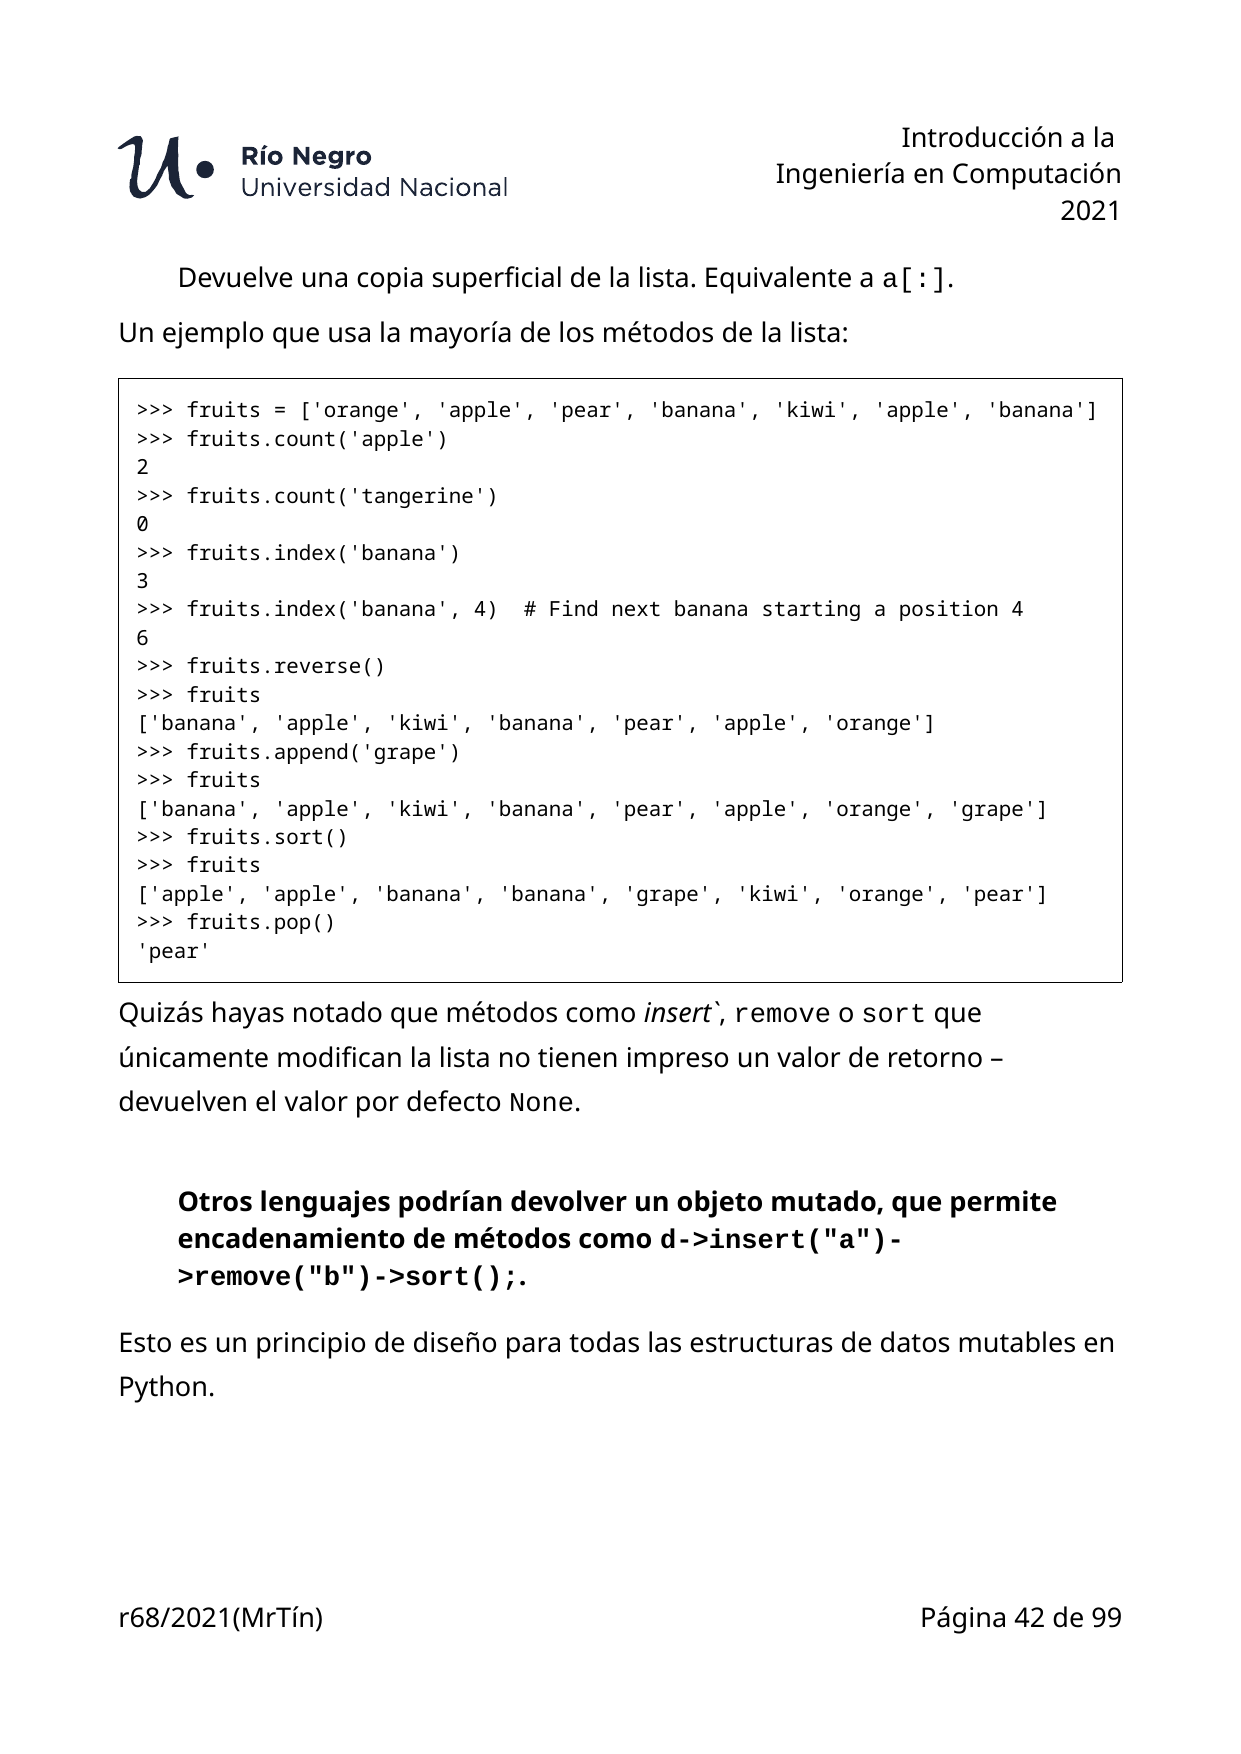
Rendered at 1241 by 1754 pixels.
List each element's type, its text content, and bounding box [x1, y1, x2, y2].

text 0 [119, 491, 1122, 520]
text 6 [976, 606, 982, 615]
text Otros lenguajes podrían devolver un objeto mutado, que permite encadenamiento de métodos como d->insert("a")->remove("b")->sort();. [177, 1183, 1063, 1294]
text >>> fruits.pop() [119, 889, 1122, 918]
text >>> fruits.count('tangerine') [119, 463, 1122, 491]
text ['apple', 'apple', 'banana', 'banana', 'grape', 'kiwi', 'orange', 'pear'] [119, 861, 1122, 889]
text 6 [851, 605, 857, 615]
text >>> fruits.reverse() [119, 634, 1122, 662]
text 6 [119, 605, 1122, 634]
text 6 [364, 606, 370, 615]
text Quizás hayas notado que métodos como insert`, remove o sort que únicamente modifican la lista no tienen impreso un valor de retorno – devuelven el valor por defecto None. [118, 994, 1122, 1119]
text >>> fruits = ['orange', 'apple', 'pear', 'banana', 'kiwi', 'apple', 'banana'] [119, 379, 1122, 406]
text >>> fruits.count('apple') [119, 406, 1122, 434]
text 6 [301, 605, 307, 615]
text >>> fruits [119, 833, 1122, 861]
text >>> fruits.sort() [119, 804, 1122, 833]
text 2 [119, 434, 1122, 463]
text 3 [364, 550, 370, 559]
text Un ejemplo que usa la mayoría de los métodos de la lista: [118, 313, 1122, 350]
text 6 [589, 605, 595, 615]
text 6 [676, 606, 682, 615]
text >>> fruits [119, 747, 1122, 776]
text Esto es un principio de diseño para todas las estructuras de datos mutables en Python. [118, 1323, 1122, 1404]
list Devuelve una copia superficial de la lista. Equivalente a a[:]. [177, 258, 1122, 295]
text >>> fruits.index('banana', 4) # Find next banana starting a position 4 [119, 577, 1122, 605]
text ['banana', 'apple', 'kiwi', 'banana', 'pear', 'apple', 'orange', 'grape'] [119, 776, 1122, 804]
text 6 [914, 606, 920, 615]
text 'pear' [119, 918, 1122, 982]
text 6 [214, 605, 220, 615]
text ['banana', 'apple', 'kiwi', 'banana', 'pear', 'apple', 'orange'] [119, 691, 1122, 719]
text >>> fruits.index('banana') [119, 520, 1122, 548]
text >>> fruits [119, 662, 1122, 691]
text >>> fruits.append('grape') [119, 719, 1122, 747]
text 3 [119, 548, 1122, 577]
